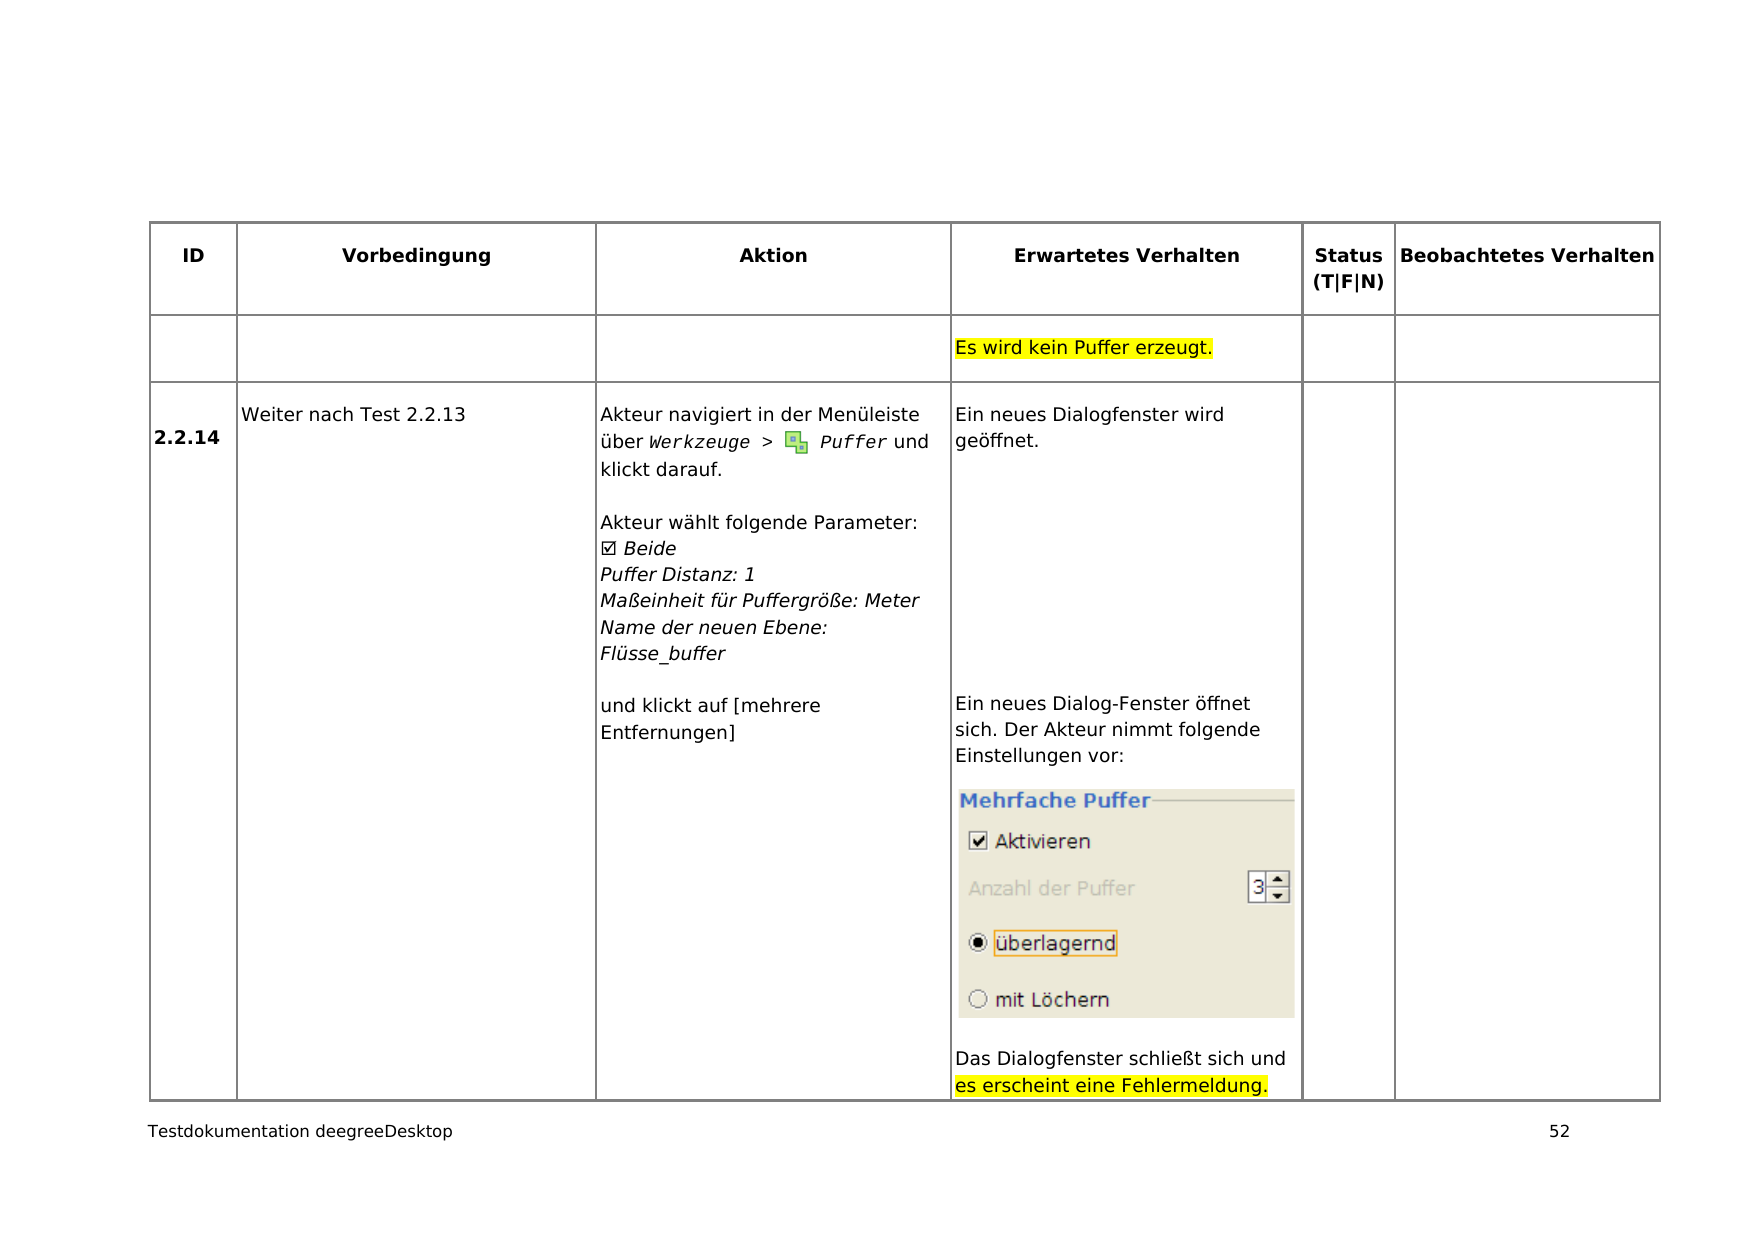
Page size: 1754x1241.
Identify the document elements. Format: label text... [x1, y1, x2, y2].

table_header ID [151, 224, 236, 314]
table_header Status (T|F|N) [1304, 224, 1394, 314]
table_cell Ein neues Dialogfenster wird geöffnet. Ein neues Dialog-Fenster öffnet sich. Der Akteur nimmt folgende Einstellungen vor: Das Dialogfenster schließt sich und es erscheint eine Fehlermeldung. [952, 383, 1301, 1099]
table_cell [238, 316, 595, 381]
table_cell [151, 383, 236, 1099]
table_header Aktion [597, 224, 950, 314]
table_cell [151, 316, 236, 381]
table_header Vorbedingung [238, 224, 595, 314]
table_cell Akteur navigiert in der Menüleiste über Werkzeuge > Puffer und klickt darauf. Akteur wählt folgende Parameter:  Beide Puffer Distanz: 1 Maßeinheit für Puffergröße: Meter Name der neuen Ebene: Flüsse_buffer und klickt auf [mehrere Entfernungen] [597, 383, 950, 1099]
picture [784, 430, 809, 455]
table_cell [1396, 316, 1659, 381]
table_cell Es wird kein Puffer erzeugt. [952, 316, 1301, 381]
table_cell [1304, 383, 1394, 1099]
table_header Erwartetes Verhalten [952, 224, 1301, 314]
table_cell Weiter nach Test 2.2.13 [238, 383, 595, 1099]
table_cell [1304, 316, 1394, 381]
picture [958, 789, 1295, 1018]
table_cell [597, 316, 950, 381]
table_cell [1396, 383, 1659, 1099]
table_header Beobachtetes Verhalten [1396, 224, 1659, 314]
